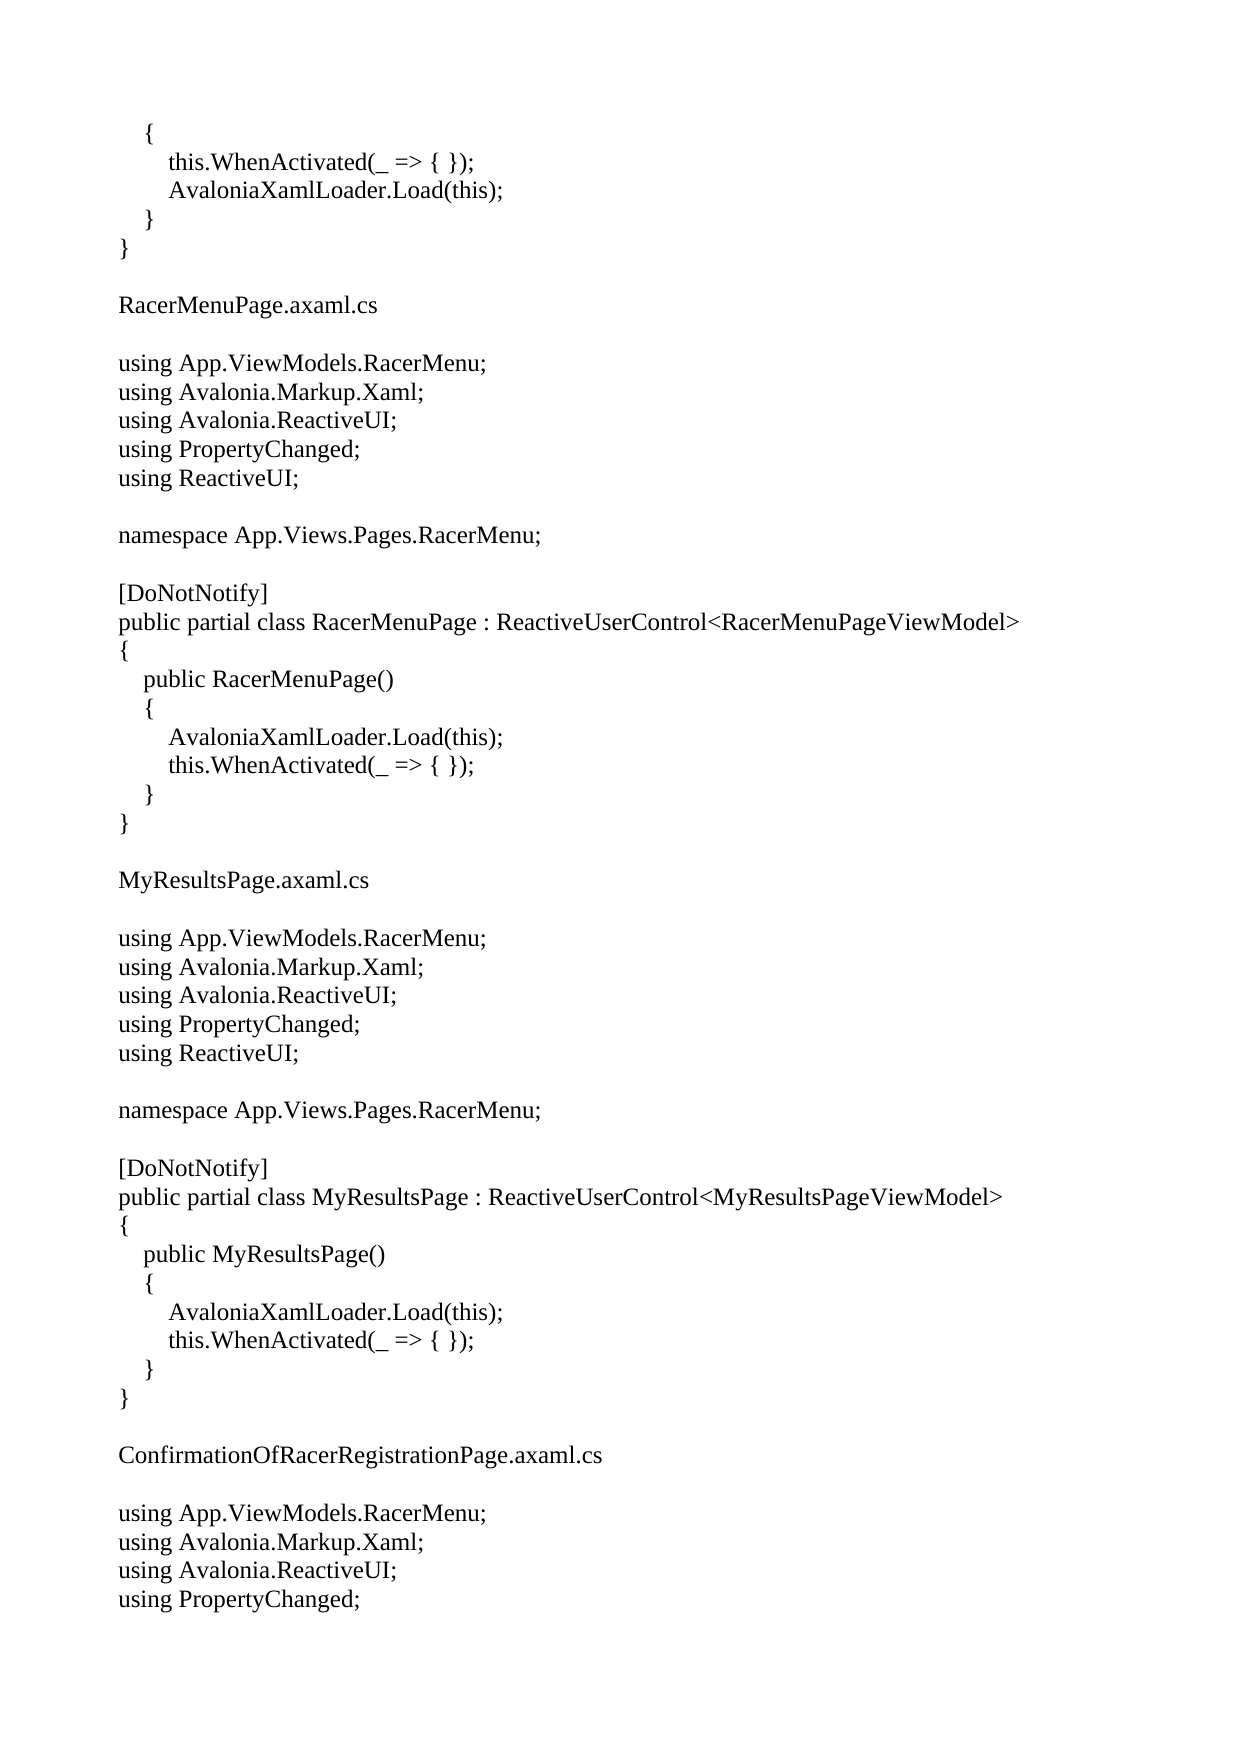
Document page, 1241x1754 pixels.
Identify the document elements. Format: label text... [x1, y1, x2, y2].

subtitle { this.WhenActivated(_ => { }); AvaloniaXamlLoader.Load(this); } } [118, 118, 1122, 291]
subtitle using App.ViewModels.RacerMenu; using Avalonia.Markup.Xaml; using Avalonia.ReactiveUI; using PropertyChanged; using ReactiveUI; namespace App.Views.Pages.RacerMenu; [DoNotNotify] public partial class MyResultsPage : ReactiveUserControl<MyResultsPageViewModel> { public MyResultsPage() { AvaloniaXamlLoader.Load(this); this.WhenActivated(_ => { }); } } [118, 923, 1122, 1441]
subtitle ConfirmationOfRacerRegistrationPage.axaml.cs [118, 1441, 1122, 1498]
subtitle using App.ViewModels.RacerMenu; using Avalonia.Markup.Xaml; using Avalonia.ReactiveUI; using PropertyChanged; [118, 1498, 1122, 1613]
subtitle using App.ViewModels.RacerMenu; using Avalonia.Markup.Xaml; using Avalonia.ReactiveUI; using PropertyChanged; using ReactiveUI; namespace App.Views.Pages.RacerMenu; [DoNotNotify] public partial class RacerMenuPage : ReactiveUserControl<RacerMenuPageViewModel> { public RacerMenuPage() { AvaloniaXamlLoader.Load(this); this.WhenActivated(_ => { }); } } [118, 348, 1122, 866]
subtitle MyResultsPage.axaml.cs [118, 866, 1122, 923]
subtitle RacerMenuPage.axaml.cs [118, 291, 1122, 348]
